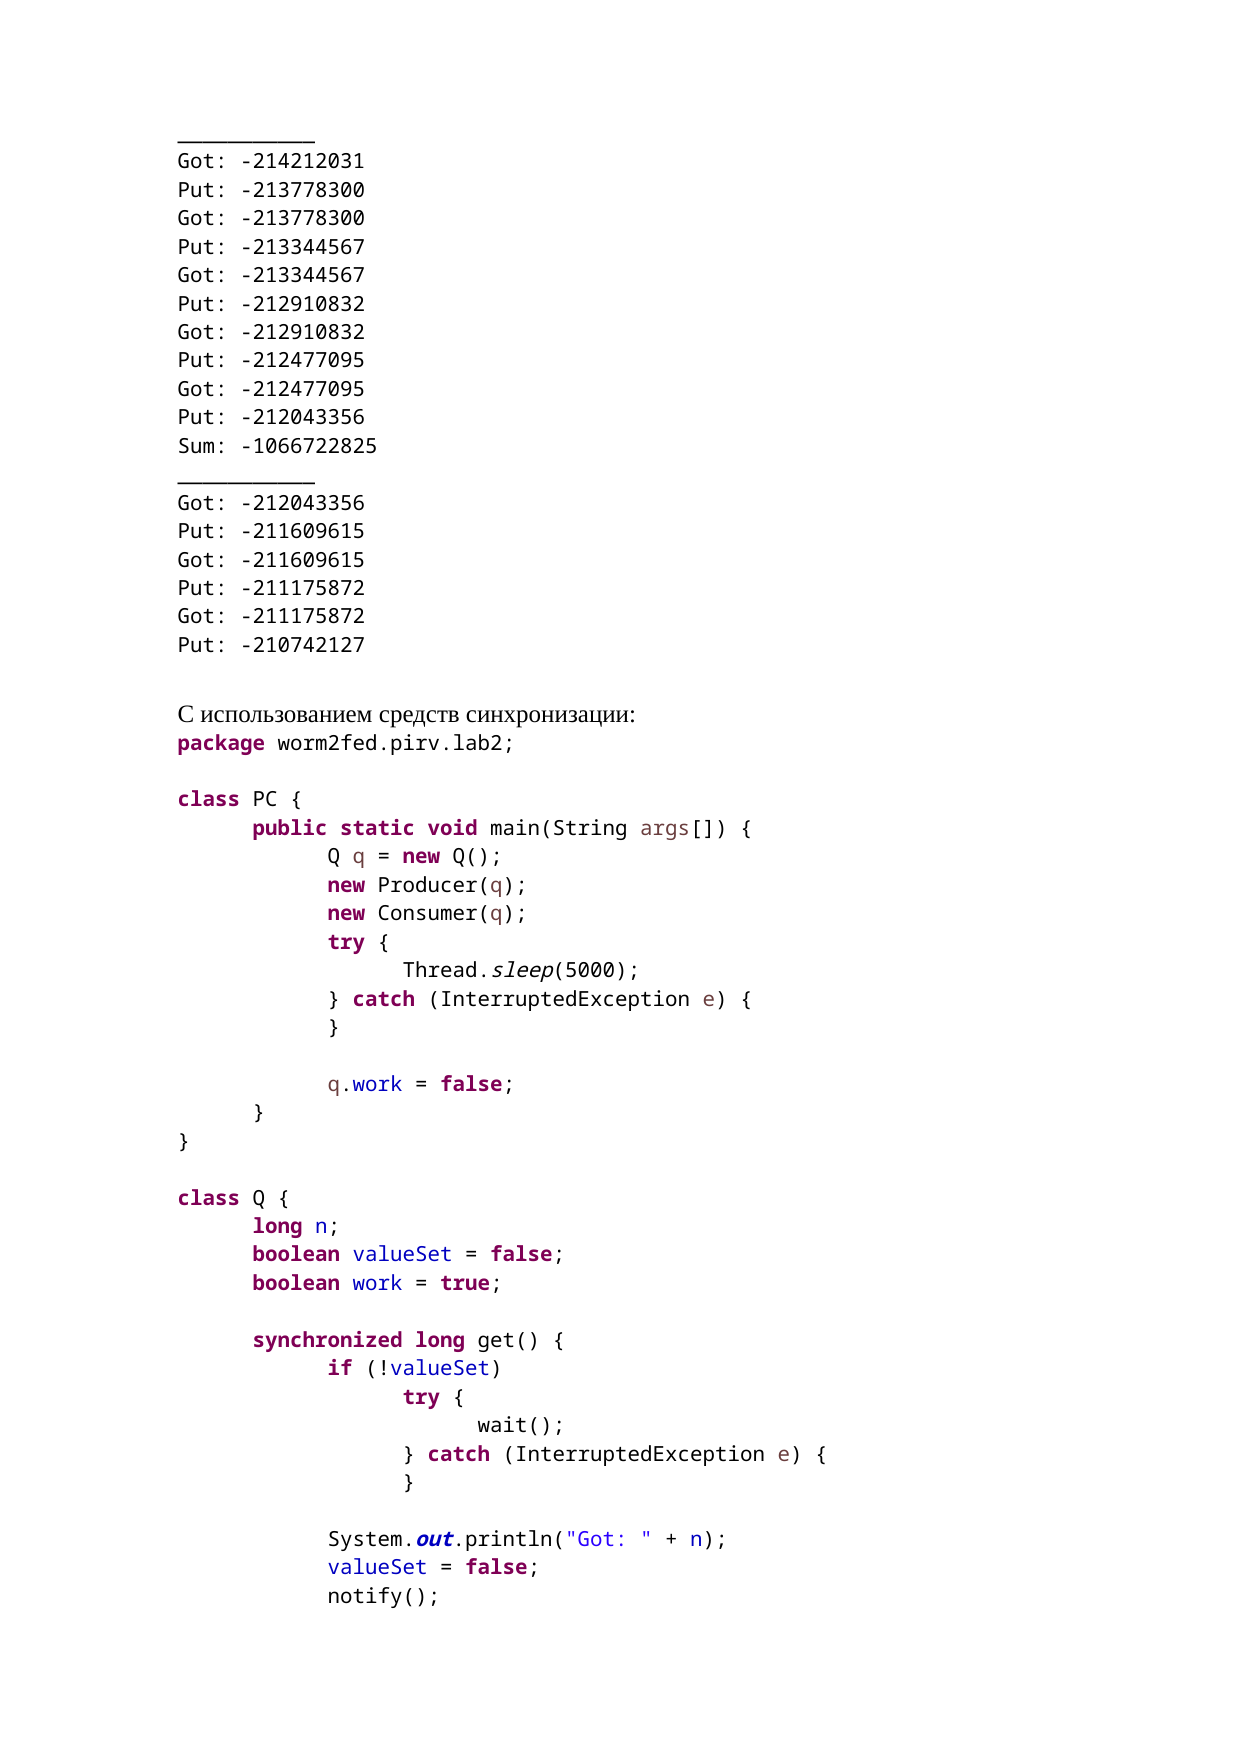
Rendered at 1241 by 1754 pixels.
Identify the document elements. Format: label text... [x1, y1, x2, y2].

text Thread.sleep(5000); [177, 955, 1152, 984]
text } catch (InterruptedException e) { [177, 1439, 1152, 1467]
text notify(); [177, 1581, 1152, 1609]
text try { [177, 1382, 1152, 1410]
text new Producer(q); [177, 870, 1152, 898]
text Put: -211609615 [177, 516, 1152, 545]
text try { [177, 927, 1152, 955]
text ___________ [177, 118, 1152, 147]
text } [177, 1097, 1152, 1126]
text new Consumer(q); [177, 898, 1152, 927]
text boolean work = true; [177, 1268, 1152, 1296]
text Put: -213778300 [177, 175, 1152, 203]
text wait(); [177, 1410, 1152, 1439]
text Got: -212043356 [177, 488, 1152, 516]
text valueSet = false; [177, 1552, 1152, 1581]
text boolean valueSet = false; [177, 1239, 1152, 1268]
text Put: -213344567 [177, 232, 1152, 260]
text Q q = new Q(); [177, 841, 1152, 870]
text Got: -212910832 [177, 317, 1152, 346]
text Got: -213778300 [177, 203, 1152, 232]
text long n; [177, 1211, 1152, 1239]
text if (!valueSet) [177, 1353, 1152, 1382]
text Put: -211175872 [177, 573, 1152, 602]
text public static void main(String args[]) { [177, 813, 1152, 841]
text } catch (InterruptedException e) { [177, 984, 1152, 1012]
text } [177, 1126, 1152, 1154]
text Got: -211175872 [177, 602, 1152, 630]
text Got: -212477095 [177, 374, 1152, 402]
text } [177, 1012, 1152, 1041]
text ___________ [177, 459, 1152, 488]
text q.work = false; [177, 1069, 1152, 1097]
text System.out.println("Got: " + n); [177, 1524, 1152, 1552]
text С использованием средств синхронизации: [177, 699, 1152, 728]
text } [177, 1467, 1152, 1496]
text Put: -212477095 [177, 346, 1152, 374]
text class PC { [177, 784, 1152, 813]
text Got: -211609615 [177, 545, 1152, 573]
text class Q { [177, 1183, 1152, 1211]
text synchronized long get() { [177, 1325, 1152, 1353]
text Put: -212043356 [177, 402, 1152, 431]
text Got: -213344567 [177, 260, 1152, 289]
text Got: -214212031 [177, 147, 1152, 175]
text Put: -210742127 [177, 630, 1152, 658]
text Sum: -1066722825 [177, 431, 1152, 459]
text Put: -212910832 [177, 289, 1152, 317]
text package worm2fed.pirv.lab2; [177, 728, 1152, 756]
